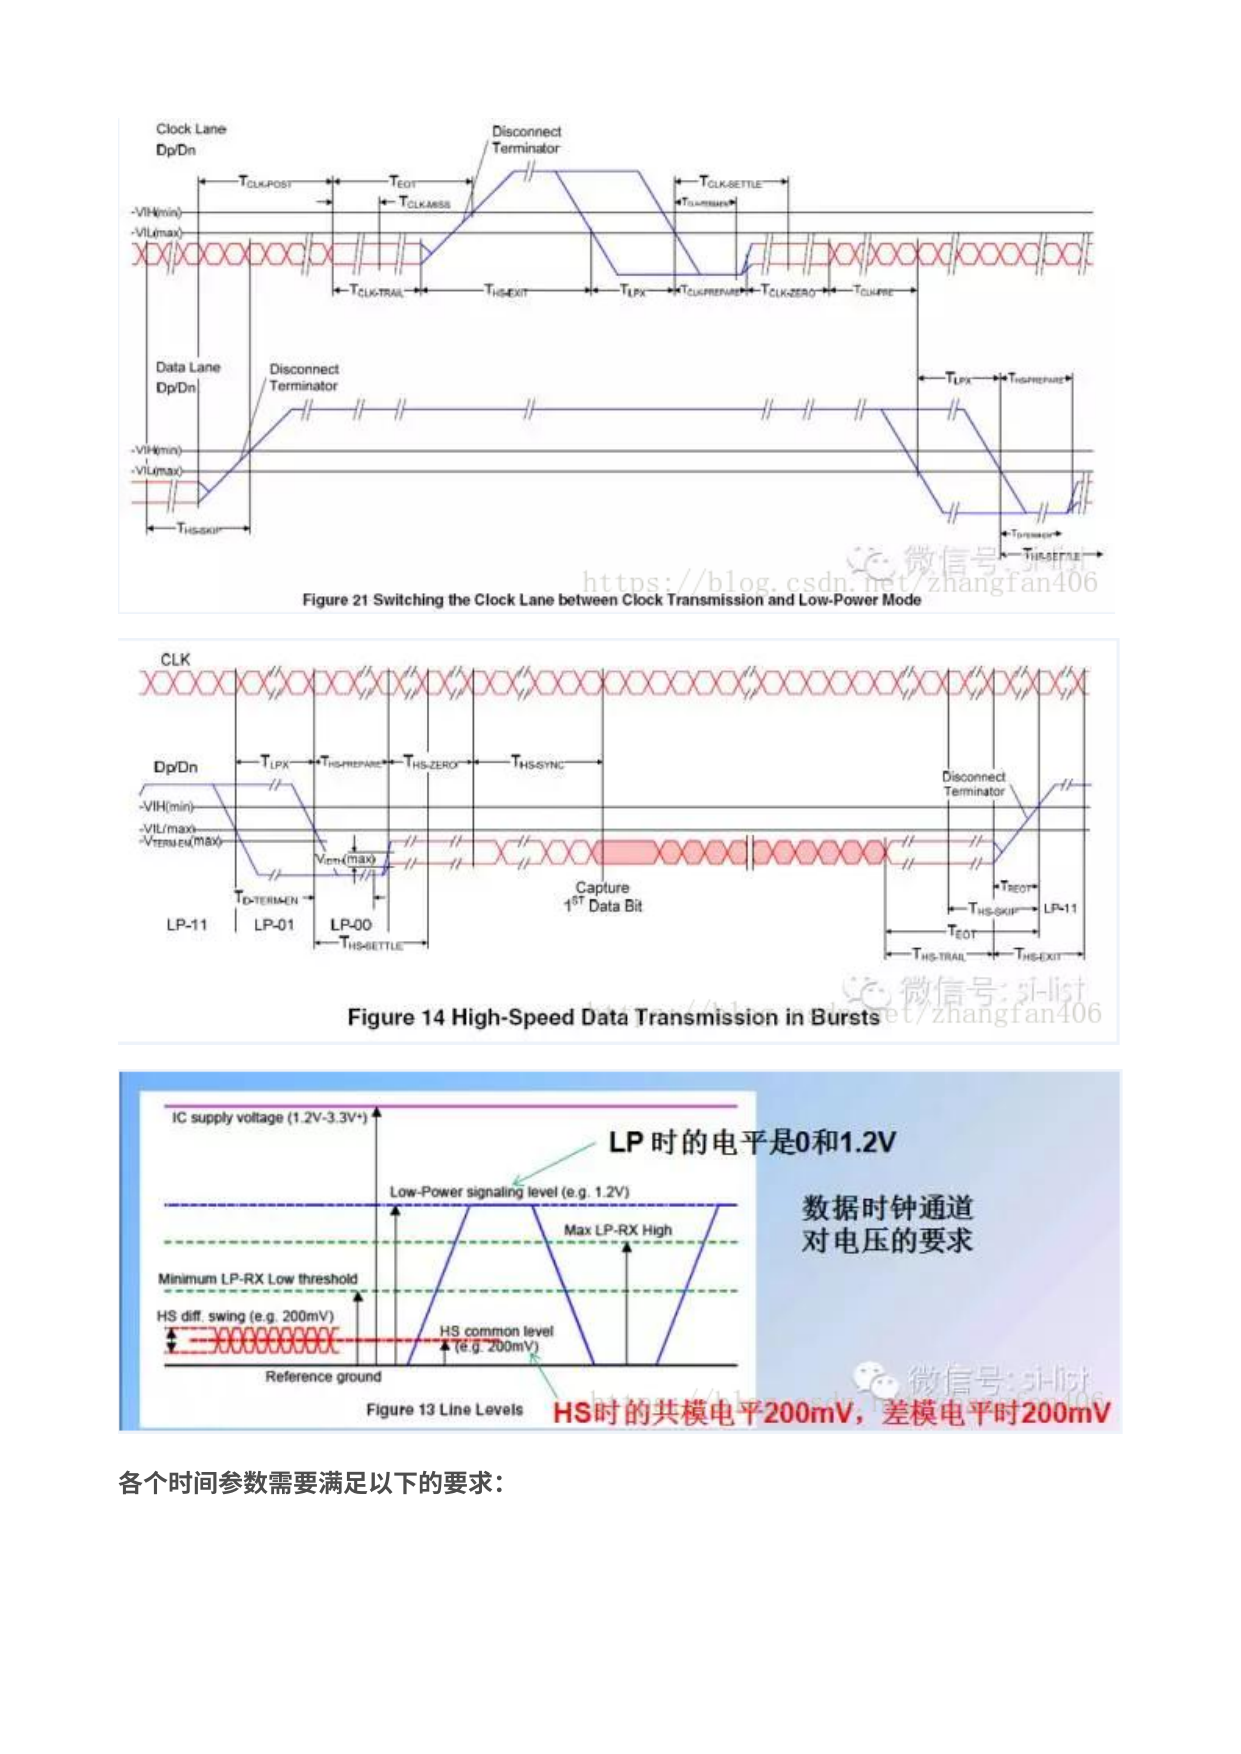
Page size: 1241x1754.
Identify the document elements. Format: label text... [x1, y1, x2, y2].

picture [118, 1069, 1123, 1434]
text 各个时间参数需要满足以下的要求： [118, 1459, 1122, 1499]
picture [118, 638, 1120, 1045]
picture [118, 118, 1116, 614]
